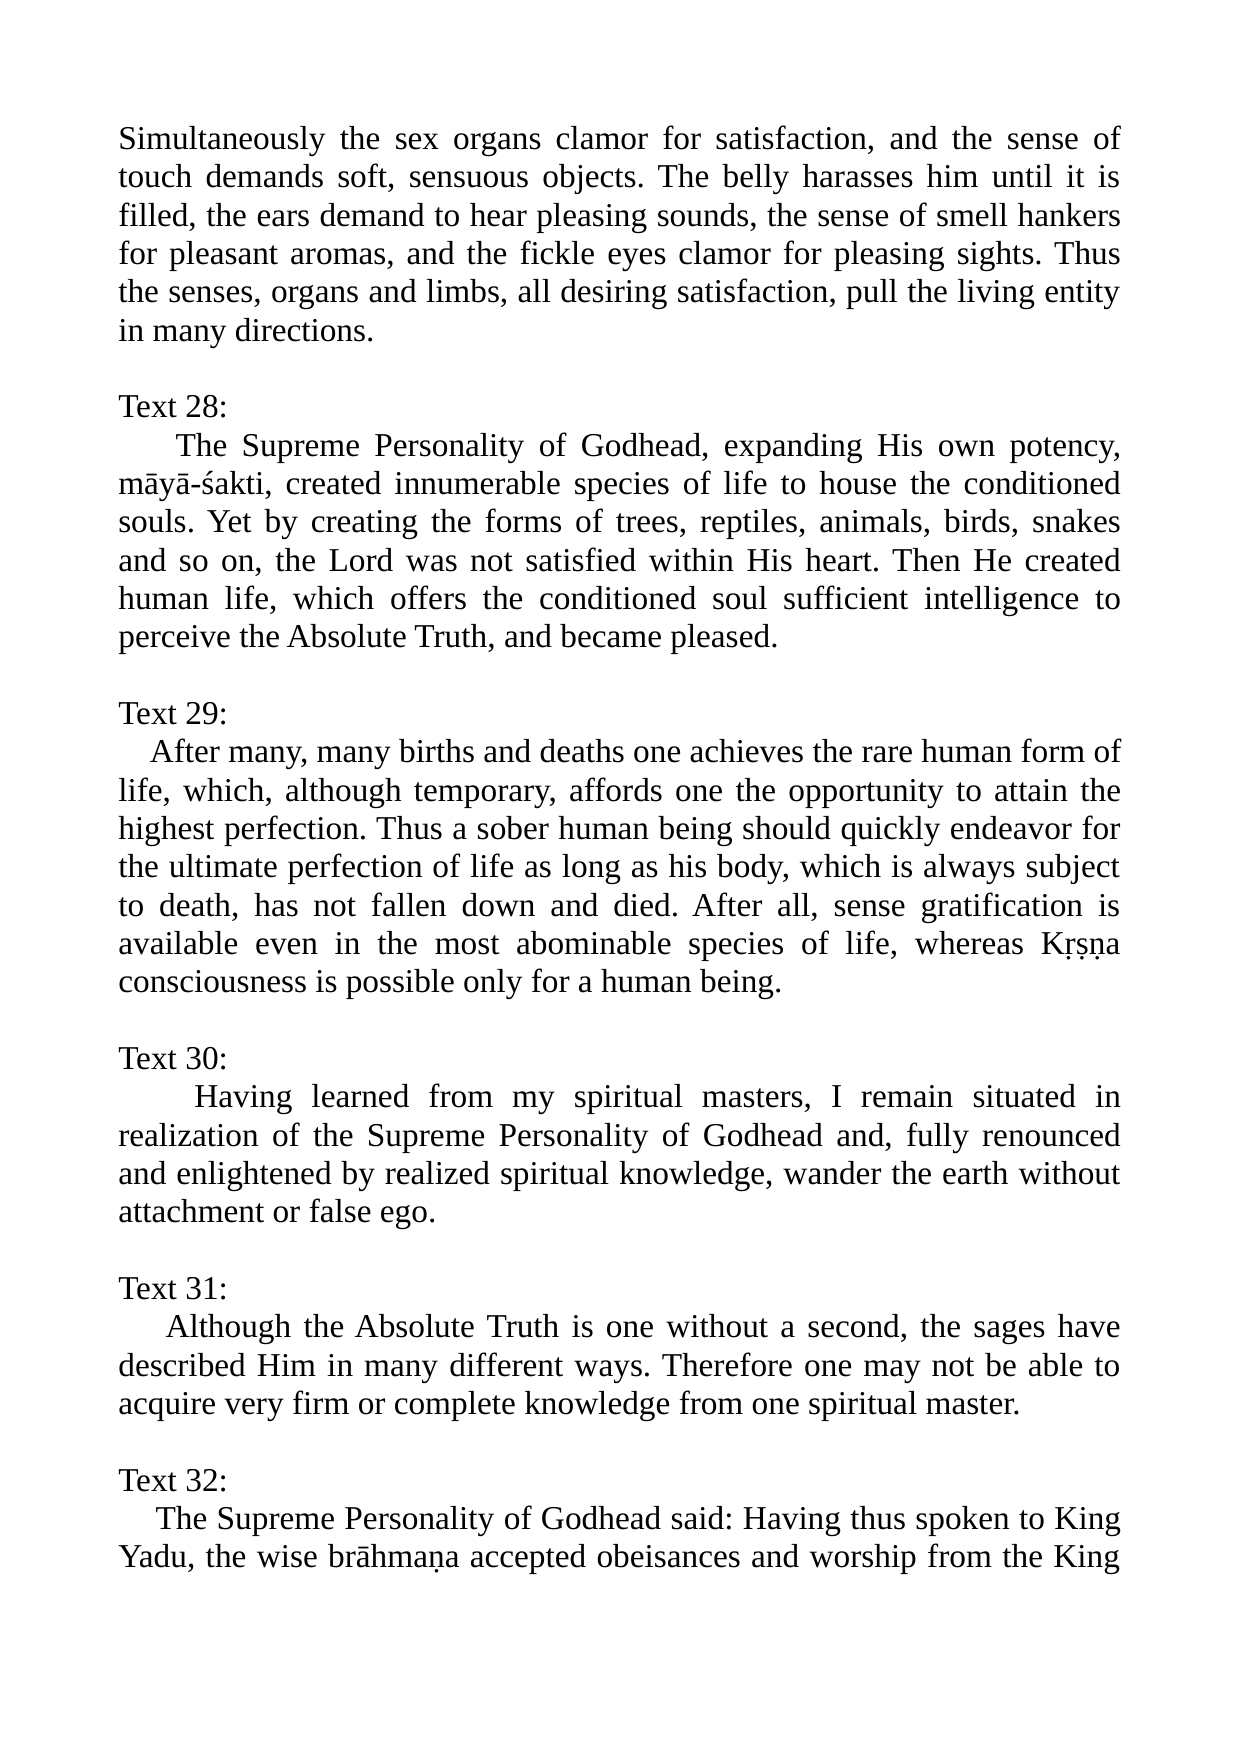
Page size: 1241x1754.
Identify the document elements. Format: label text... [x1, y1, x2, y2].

text Simultaneously the sex organs clamor for satisfaction, and the sense of touch demands soft, sensuous objects. The belly harasses him until it is filled, the ears demand to hear pleasing sounds, the sense of smell hankers for pleasant aromas, and the fickle eyes clamor for pleasing sights. Thus the senses, organs and limbs, all desiring satisfaction, pull the living entity in many directions. [118, 118, 1122, 348]
text The Supreme Personality of Godhead said: Having thus spoken to King Yadu, the wise brāhmaṇa accepted obeisances and worship from the King [118, 1498, 1122, 1575]
text Text 30: [118, 1038, 1122, 1076]
text Text 32: [118, 1460, 1122, 1498]
text Text 29: [118, 693, 1122, 731]
text The Supreme Personality of Godhead, expanding His own potency, māyā-śakti, created innumerable species of life to house the conditioned souls. Yet by creating the forms of trees, reptiles, animals, birds, snakes and so on, the Lord was not satisfied within His heart. Then He created human life, which offers the conditioned soul sufficient intelligence to perceive the Absolute Truth, and became pleased. [118, 425, 1122, 655]
text After many, many births and deaths one achieves the rare human form of life, which, although temporary, affords one the opportunity to attain the highest perfection. Thus a sober human being should quickly endeavor for the ultimate perfection of life as long as his body, which is always subject to death, has not fallen down and died. After all, sense gratification is available even in the most abominable species of life, whereas Kṛṣṇa consciousness is possible only for a human being. [118, 731, 1122, 1000]
text Text 31: [118, 1268, 1122, 1306]
text Having learned from my spiritual masters, I remain situated in realization of the Supreme Personality of Godhead and, fully renounced and enlightened by realized spiritual knowledge, wander the earth without attachment or false ego. [118, 1076, 1122, 1230]
text Text 28: [118, 386, 1122, 425]
text Although the Absolute Truth is one without a second, the sages have described Him in many different ways. Therefore one may not be able to acquire very firm or complete knowledge from one spiritual master. [118, 1306, 1122, 1421]
